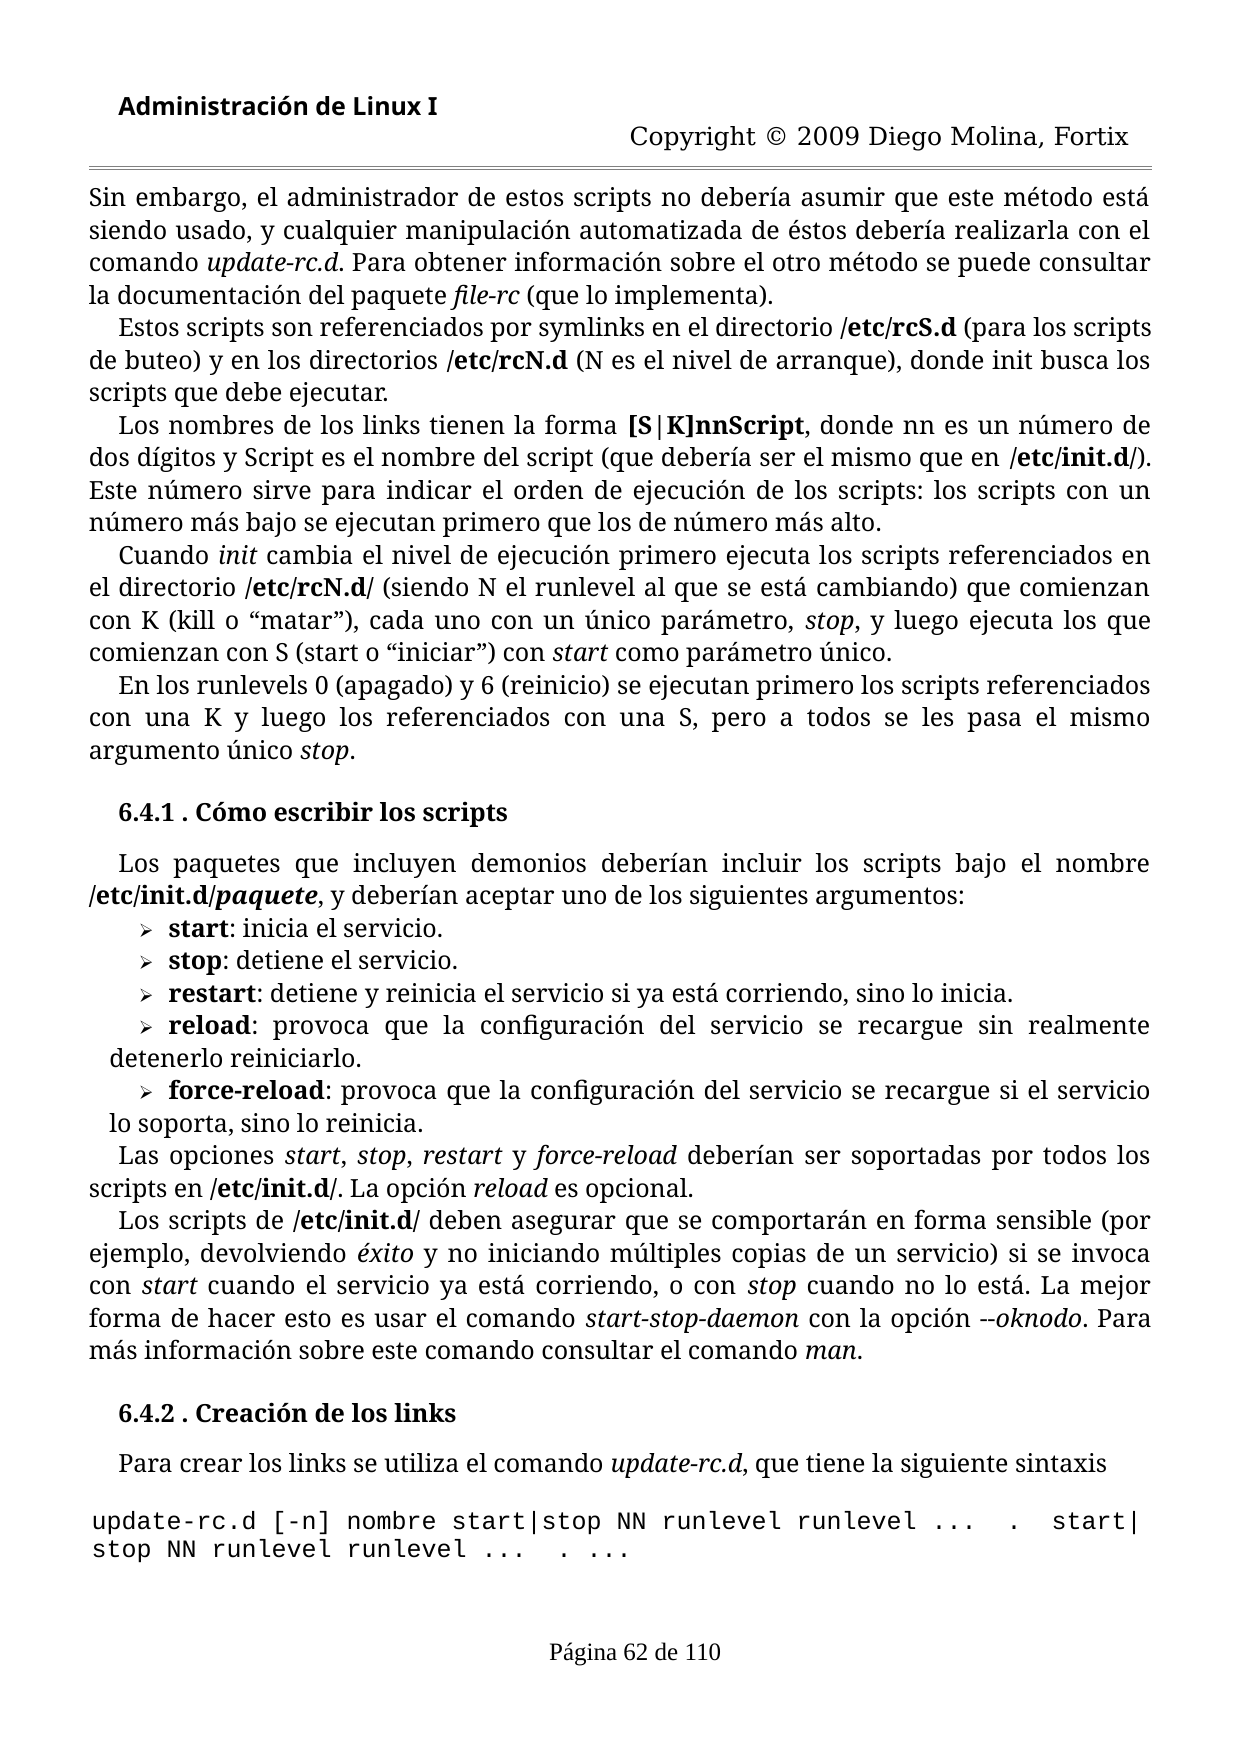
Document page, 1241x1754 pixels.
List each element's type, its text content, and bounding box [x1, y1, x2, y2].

text update-rc.d [-n] nombre start|stop NN runlevel runlevel ... . start|stop NN runlevel runlevel ... . ... [88, 1480, 1152, 1595]
text Sin embargo, el administrador de estos scripts no debería asumir que este método está siendo usado, y cualquier manipulación automatizada de éstos debería realizarla con el comando update-rc.d. Para obtener información sobre el otro método se puede consultar la documentación del paquete file-rc (que lo implementa). [88, 181, 1152, 311]
list force-reload: provoca que la configuración del servicio se recargue si el servicio lo soporta, sino lo reinicia. [88, 1074, 1152, 1139]
list restart: detiene y reinicia el servicio si ya está corriendo, sino lo inicia. [88, 976, 1152, 1009]
text En los runlevels 0 (apagado) y 6 (reinicio) se ejecutan primero los scripts referenciados con una K y luego los referenciados con una S, pero a todos se les pasa el mismo argumento único stop. [88, 668, 1152, 766]
text Para crear los links se utiliza el comando update-rc.d, que tiene la siguiente sintaxis [88, 1447, 1152, 1479]
list reload: provoca que la configuración del servicio se recargue sin realmente detenerlo reiniciarlo. [88, 1009, 1152, 1074]
subtitle Cómo escribir los scripts [88, 795, 1152, 829]
text Cuando init cambia el nivel de ejecución primero ejecuta los scripts referenciados en el directorio /etc/rcN.d/ (siendo N el runlevel al que se está cambiando) que comienzan con K (kill o “matar”), cada uno con un único parámetro, stop, y luego ejecuta los que comienzan con S (start o “iniciar”) con start como parámetro único. [88, 538, 1152, 668]
text Los paquetes que incluyen demonios deberían incluir los scripts bajo el nombre /etc/init.d/paquete, y deberían aceptar uno de los siguientes argumentos: [88, 846, 1152, 911]
text Estos scripts son referenciados por symlinks en el directorio /etc/rcS.d (para los scripts de buteo) y en los directorios /etc/rcN.d (N es el nivel de arranque), donde init busca los scripts que debe ejecutar. [88, 311, 1152, 408]
subtitle Creación de los links [88, 1396, 1152, 1430]
text Los scripts de /etc/init.d/ deben asegurar que se comportarán en forma sensible (por ejemplo, devolviendo éxito y no iniciando múltiples copias de un servicio) si se invoca con start cuando el servicio ya está corriendo, o con stop cuando no lo está. La mejor forma de hacer esto es usar el comando start-stop-daemon con la opción --oknodo. Para más información sobre este comando consultar el comando man. [88, 1204, 1152, 1366]
text Las opciones start, stop, restart y force-reload deberían ser soportadas por todos los scripts en /etc/init.d/. La opción reload es opcional. [88, 1139, 1152, 1204]
list stop: detiene el servicio. [88, 944, 1152, 976]
list start: inicia el servicio. [88, 911, 1152, 944]
text Los nombres de los links tienen la forma [S|K]nnScript, donde nn es un número de dos dígitos y Script es el nombre del script (que debería ser el mismo que en /etc/init.d/). Este número sirve para indicar el orden de ejecución de los scripts: los scripts con un número más bajo se ejecutan primero que los de número más alto. [88, 408, 1152, 538]
